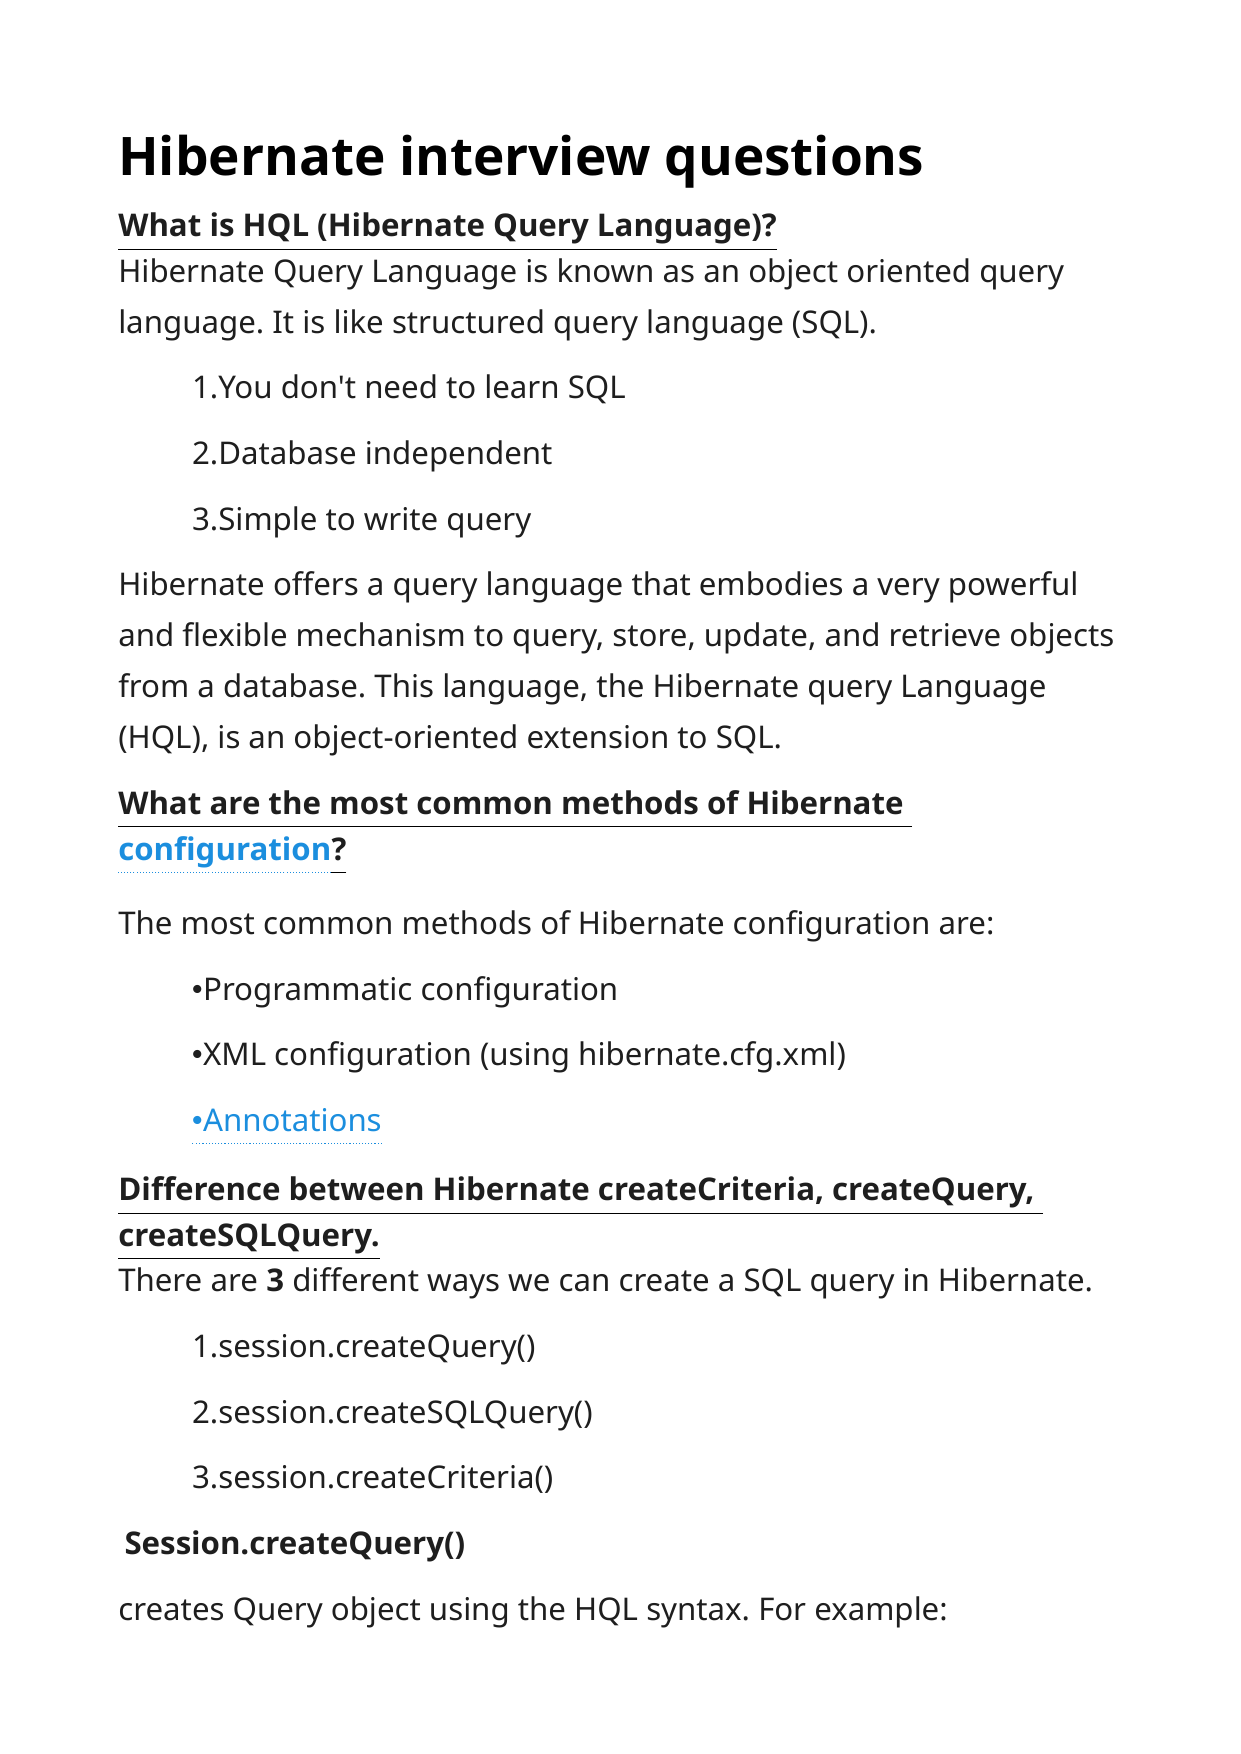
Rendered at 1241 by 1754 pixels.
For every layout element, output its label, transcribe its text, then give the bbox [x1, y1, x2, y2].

list Database independent [118, 431, 1122, 473]
text Difference between Hibernate createCriteria, createQuery, createSQLQuery. [118, 1167, 1122, 1258]
list Annotations [118, 1098, 1122, 1143]
subtitle Hibernate interview questions [118, 118, 1122, 191]
text creates Query object using the HQL syntax. For example: [118, 1586, 1122, 1629]
text There are 3 different ways we can create a SQL query in Hibernate. [118, 1258, 1122, 1301]
list You don't need to learn SQL [118, 365, 1122, 408]
text The most common methods of Hibernate configuration are: [118, 901, 1122, 943]
list session.createQuery() [118, 1324, 1122, 1367]
list Programmatic configuration [118, 967, 1122, 1009]
list XML configuration (using hibernate.cfg.xml) [118, 1032, 1122, 1075]
text What are the most common methods of Hibernate configuration? [118, 781, 1122, 872]
list session.createCriteria() [118, 1455, 1122, 1498]
text Hibernate offers a query language that embodies a very powerful and flexible mechanism to query, store, update, and retrieve objects from a database. This language, the Hibernate query Language (HQL), is an object-oriented extension to SQL. [118, 562, 1122, 758]
list Simple to write query [118, 497, 1122, 539]
text Hibernate Query Language is known as an object oriented query language. It is like structured query language (SQL). [118, 249, 1122, 342]
text What is HQL (Hibernate Query Language)? [118, 203, 1122, 249]
text Session.createQuery() [118, 1521, 1122, 1563]
list session.createSQLQuery() [118, 1389, 1122, 1432]
